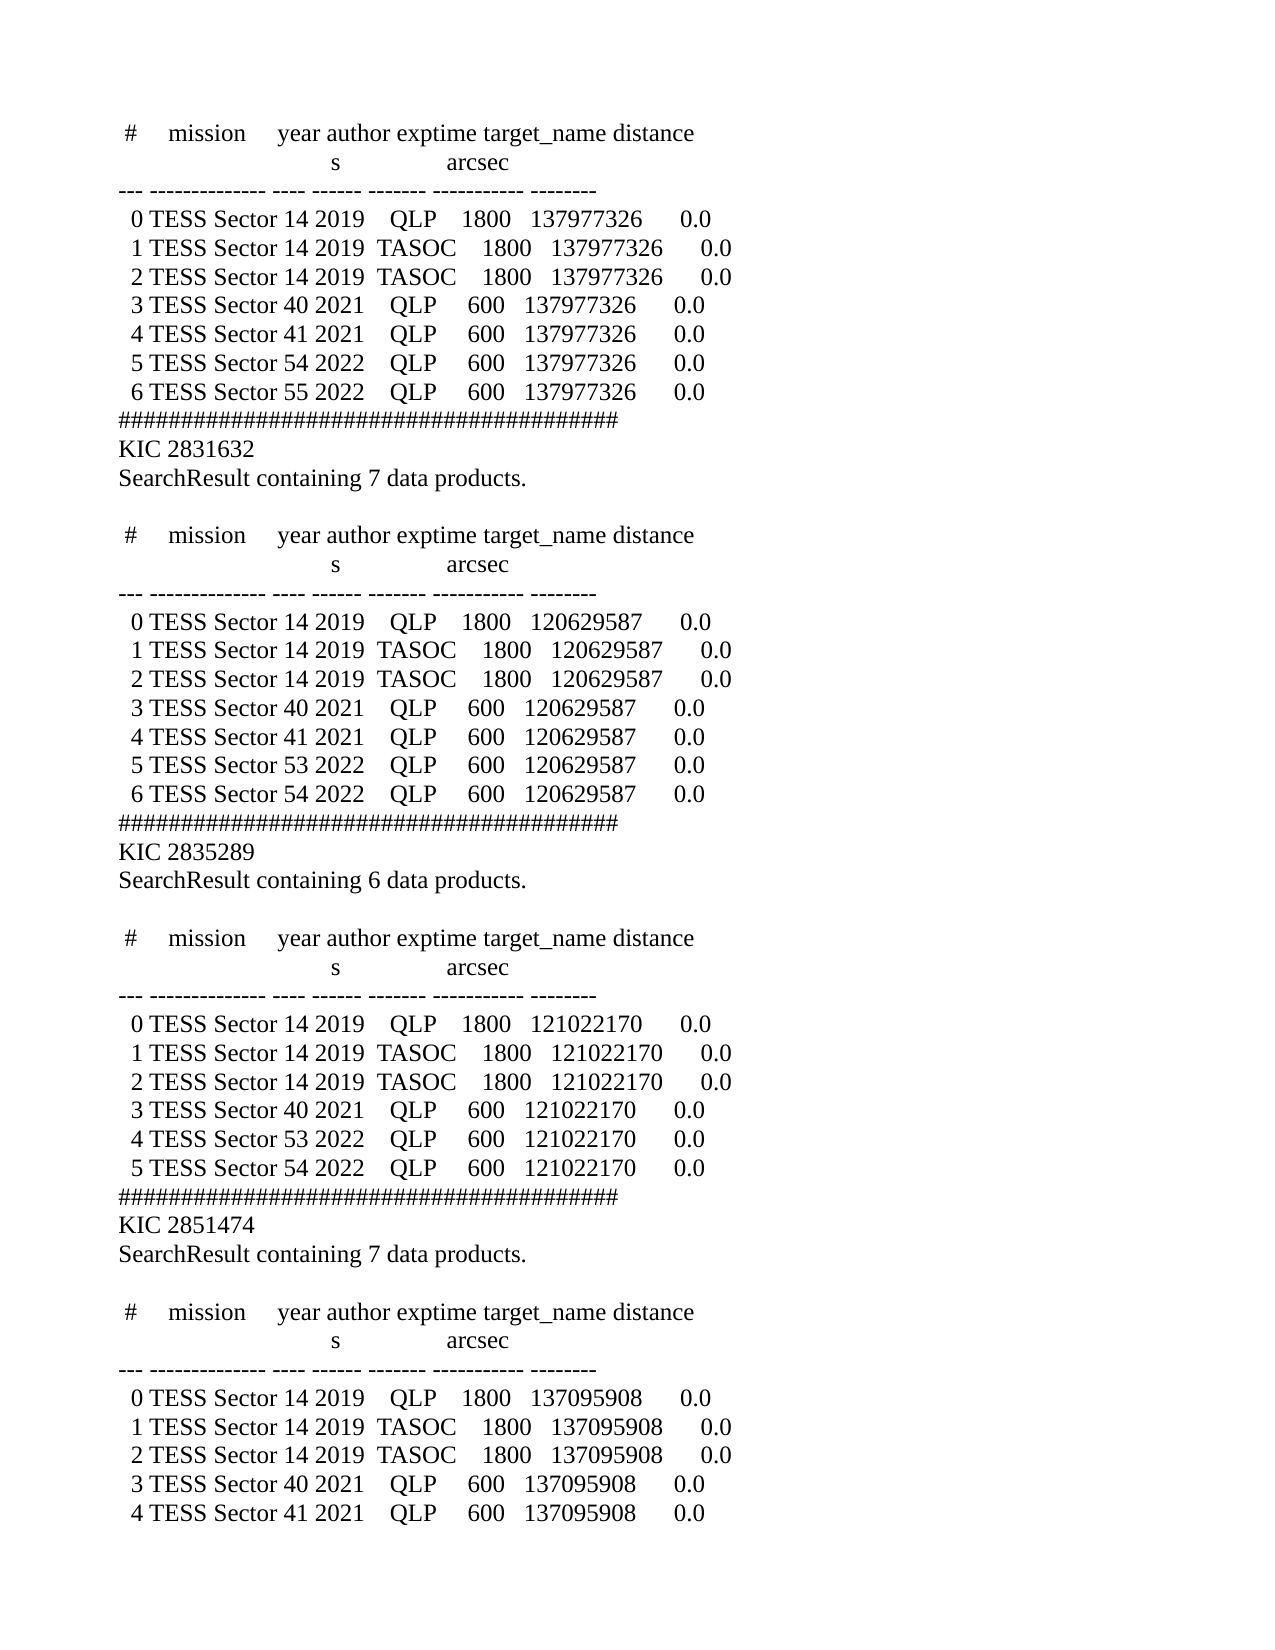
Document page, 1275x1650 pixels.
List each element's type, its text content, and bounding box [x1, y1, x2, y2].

text 6 TESS Sector 55 2022 QLP 600 137977326 0.0 [118, 377, 1157, 406]
text s arcsec [118, 549, 1157, 578]
text KIC 2851474 [118, 1211, 1157, 1239]
text 4 TESS Sector 41 2021 QLP 600 120629587 0.0 [118, 722, 1157, 751]
text 1 TESS Sector 14 2019 TASOC 1800 120629587 0.0 [118, 636, 1157, 664]
text 1 TESS Sector 14 2019 TASOC 1800 121022170 0.0 [118, 1038, 1157, 1067]
text # mission year author exptime target_name distance [118, 1297, 1157, 1326]
text 3 TESS Sector 40 2021 QLP 600 120629587 0.0 [118, 693, 1157, 722]
text 2 TESS Sector 14 2019 TASOC 1800 121022170 0.0 [118, 1067, 1157, 1096]
text KIC 2835289 [118, 837, 1157, 866]
text 3 TESS Sector 40 2021 QLP 600 137095908 0.0 [118, 1469, 1157, 1498]
text SearchResult containing 7 data products. [118, 1239, 1157, 1268]
text # mission year author exptime target_name distance [118, 118, 1157, 147]
text ######################################## [118, 808, 1157, 837]
text 0 TESS Sector 14 2019 QLP 1800 137977326 0.0 [118, 204, 1157, 233]
text 2 TESS Sector 14 2019 TASOC 1800 120629587 0.0 [118, 664, 1157, 693]
text 4 TESS Sector 53 2022 QLP 600 121022170 0.0 [118, 1124, 1157, 1153]
text SearchResult containing 7 data products. [118, 463, 1157, 492]
text 1 TESS Sector 14 2019 TASOC 1800 137095908 0.0 [118, 1412, 1157, 1441]
text ######################################## [118, 1182, 1157, 1211]
text 0 TESS Sector 14 2019 QLP 1800 121022170 0.0 [118, 1009, 1157, 1038]
text 3 TESS Sector 40 2021 QLP 600 137977326 0.0 [118, 291, 1157, 319]
text 1 TESS Sector 14 2019 TASOC 1800 137977326 0.0 [118, 233, 1157, 262]
text # mission year author exptime target_name distance [118, 521, 1157, 549]
text 4 TESS Sector 41 2021 QLP 600 137977326 0.0 [118, 319, 1157, 348]
text KIC 2831632 [118, 434, 1157, 463]
text 5 TESS Sector 53 2022 QLP 600 120629587 0.0 [118, 751, 1157, 779]
text 2 TESS Sector 14 2019 TASOC 1800 137977326 0.0 [118, 262, 1157, 291]
text 5 TESS Sector 54 2022 QLP 600 137977326 0.0 [118, 348, 1157, 377]
text 3 TESS Sector 40 2021 QLP 600 121022170 0.0 [118, 1096, 1157, 1124]
text 4 TESS Sector 41 2021 QLP 600 137095908 0.0 [118, 1498, 1157, 1527]
text 5 TESS Sector 54 2022 QLP 600 121022170 0.0 [118, 1153, 1157, 1182]
text s arcsec [118, 952, 1157, 981]
text 0 TESS Sector 14 2019 QLP 1800 137095908 0.0 [118, 1383, 1157, 1412]
text 6 TESS Sector 54 2022 QLP 600 120629587 0.0 [118, 779, 1157, 808]
text --- -------------- ---- ------ ------- ----------- -------- [118, 578, 1157, 607]
text --- -------------- ---- ------ ------- ----------- -------- [118, 981, 1157, 1009]
text s arcsec [118, 147, 1157, 176]
text ######################################## [118, 406, 1157, 434]
text SearchResult containing 6 data products. [118, 866, 1157, 894]
text # mission year author exptime target_name distance [118, 923, 1157, 952]
text s arcsec [118, 1326, 1157, 1354]
text --- -------------- ---- ------ ------- ----------- -------- [118, 1354, 1157, 1383]
text 0 TESS Sector 14 2019 QLP 1800 120629587 0.0 [118, 607, 1157, 636]
text 2 TESS Sector 14 2019 TASOC 1800 137095908 0.0 [118, 1441, 1157, 1469]
text --- -------------- ---- ------ ------- ----------- -------- [118, 176, 1157, 204]
